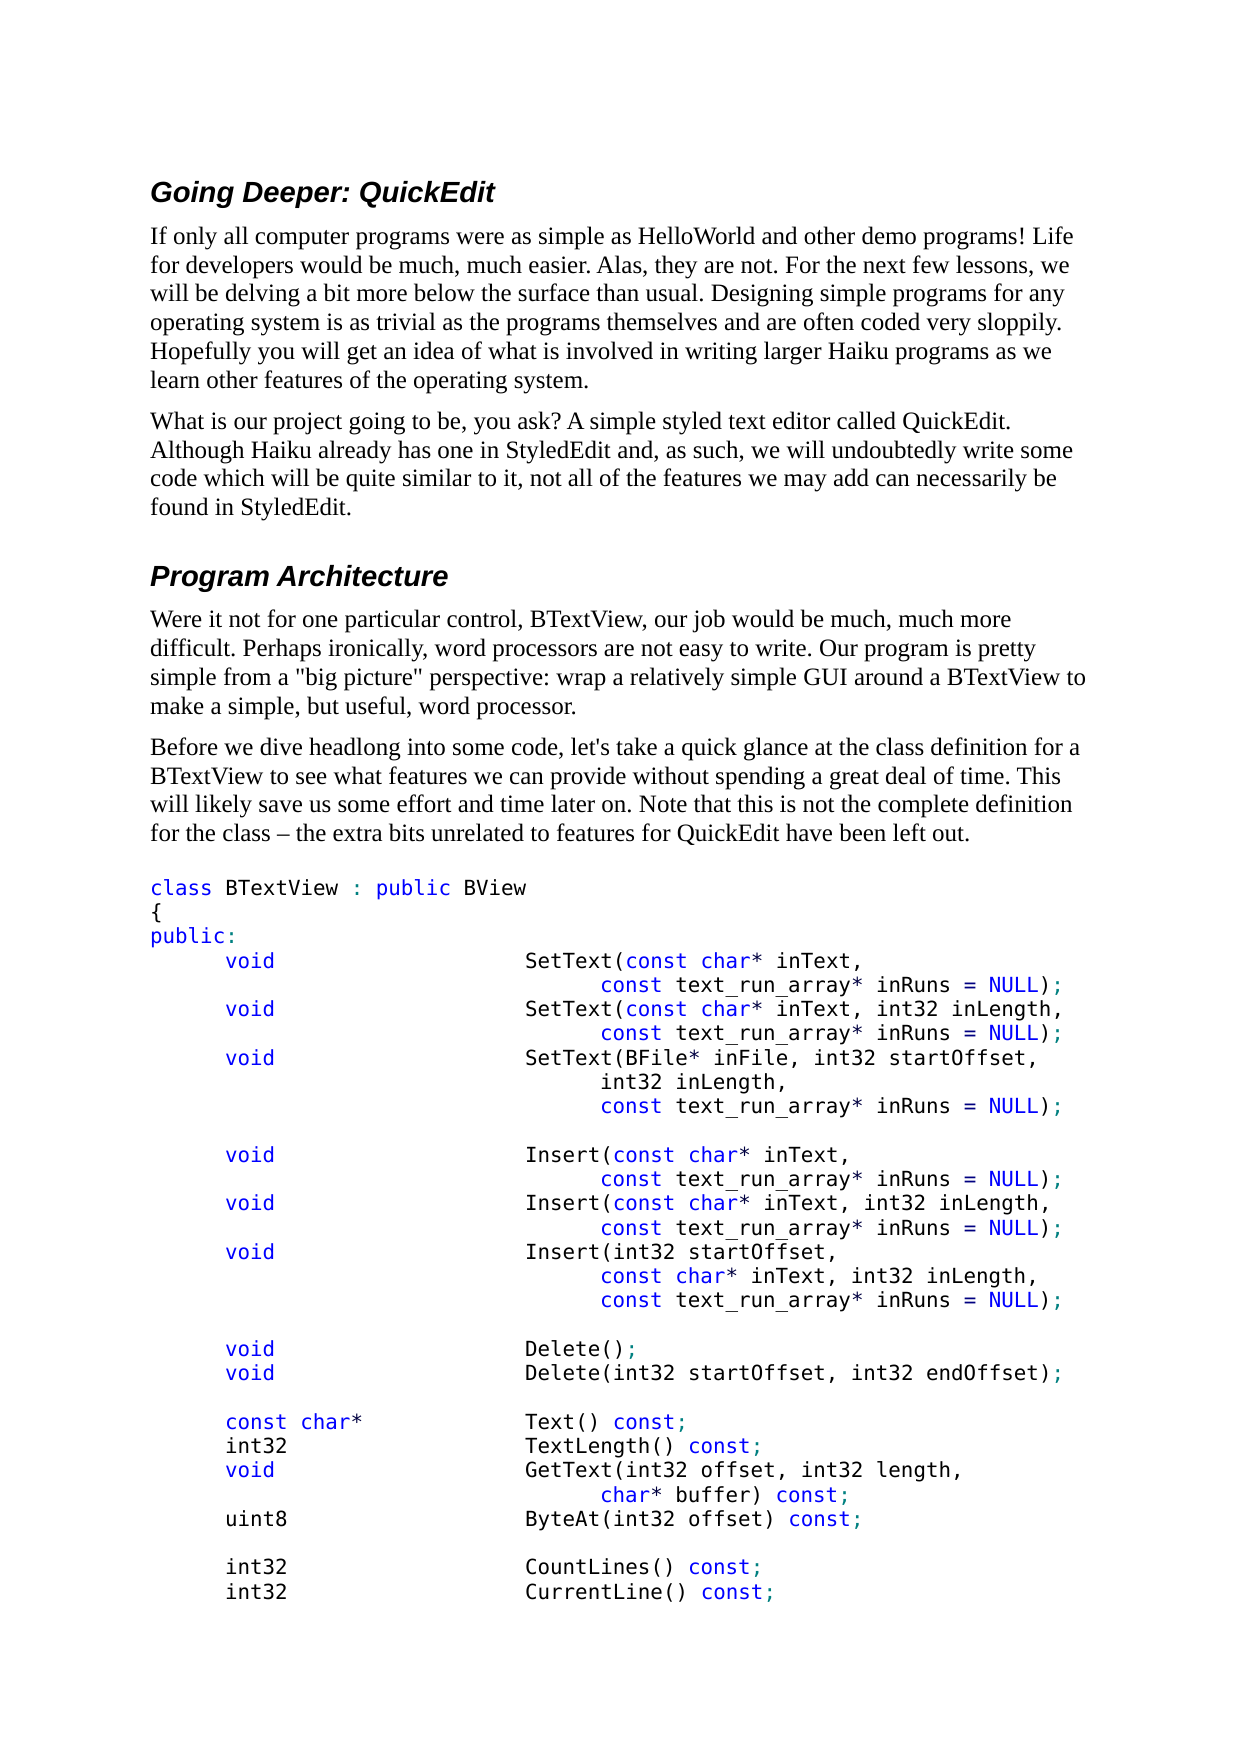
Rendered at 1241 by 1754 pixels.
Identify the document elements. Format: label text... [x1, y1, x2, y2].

text void Delete(int32 startOffset, int32 endOffset); [150, 1361, 1090, 1386]
text void SetText(const char* inText, [150, 949, 1090, 973]
text Before we dive headlong into some code, let's take a quick glance at the class definition for a BTextView to see what features we can provide without spending a great deal of time. This will likely save us some effort and time later on. Note that this is not the complete definition for the class – the extra bits unrelated to features for QuickEdit have been left out. [150, 732, 1090, 847]
text Were it not for one particular control, BTextView, our job would be much, much more difficult. Perhaps ironically, word processors are not easy to write. Our program is pretty simple from a "big picture" perspective: wrap a relatively simple GUI around a BTextView to make a simple, but useful, word processor. [150, 604, 1090, 719]
text int32 inLength, [150, 1070, 1090, 1094]
subtitle Going Deeper: QuickEdit [150, 175, 1090, 208]
text int32 TextLength() const; [150, 1434, 1090, 1458]
text void SetText(BFile* inFile, int32 startOffset, [150, 1046, 1090, 1070]
text const char* inText, int32 inLength, [150, 1264, 1090, 1288]
text If only all computer programs were as simple as HelloWorld and other demo programs! Life for developers would be much, much easier. Alas, they are not. For the next few lessons, we will be delving a bit more below the surface than usual. Designing simple programs for any operating system is as trivial as the programs themselves and are often coded very sloppily. Hopefully you will get an idea of what is involved in writing larger Haiku programs as we learn other features of the operating system. [150, 221, 1090, 393]
subtitle Program Architecture [150, 558, 1090, 592]
text const text_run_array* inRuns = NULL); [150, 973, 1090, 997]
text What is our project going to be, you ask? A simple styled text editor called QuickEdit. Although Haiku already has one in StyledEdit and, as such, we will undoubtedly write some code which will be quite similar to it, not all of the features we may add can necessarily be found in StyledEdit. [150, 406, 1090, 521]
text void GetText(int32 offset, int32 length, [150, 1458, 1090, 1483]
text void Insert(int32 startOffset, [150, 1240, 1090, 1264]
text const text_run_array* inRuns = NULL); [150, 1167, 1090, 1191]
text int32 CountLines() const; [150, 1555, 1090, 1580]
text const char* Text() const; [150, 1410, 1090, 1434]
text const text_run_array* inRuns = NULL); [150, 1288, 1090, 1313]
text char* buffer) const; [150, 1483, 1090, 1507]
text void Insert(const char* inText, [150, 1143, 1090, 1167]
text const text_run_array* inRuns = NULL); [150, 1094, 1090, 1118]
text void Delete(); [150, 1337, 1090, 1361]
text void Insert(const char* inText, int32 inLength, [150, 1191, 1090, 1216]
text uint8 ByteAt(int32 offset) const; [150, 1507, 1090, 1531]
text int32 CurrentLine() const; [150, 1580, 1090, 1604]
text public: [150, 924, 1090, 949]
text const text_run_array* inRuns = NULL); [150, 1216, 1090, 1240]
text { [150, 900, 1090, 924]
text const text_run_array* inRuns = NULL); [150, 1021, 1090, 1046]
text void SetText(const char* inText, int32 inLength, [150, 997, 1090, 1021]
text class BTextView : public BView [150, 876, 1090, 900]
